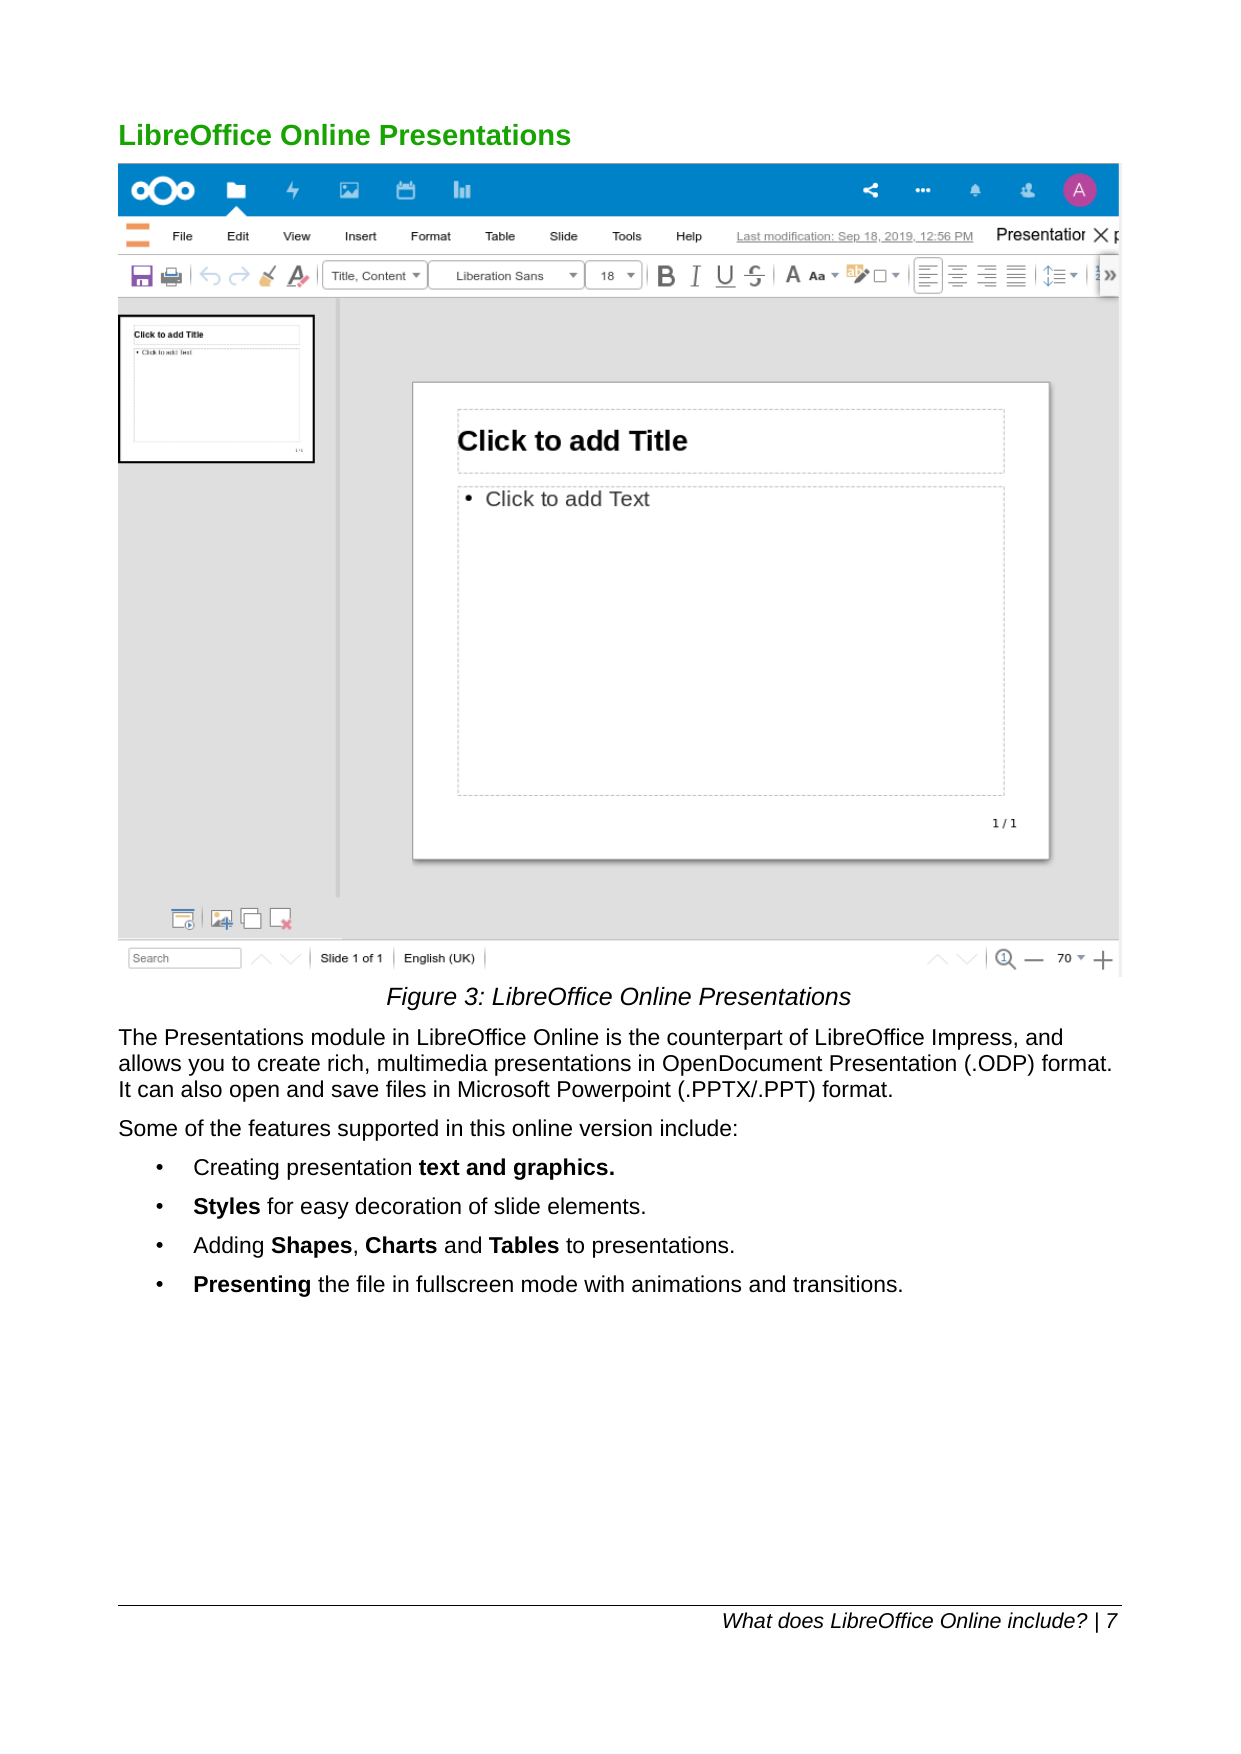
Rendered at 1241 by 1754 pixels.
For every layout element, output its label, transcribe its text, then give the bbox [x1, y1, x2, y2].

list Adding Shapes, Charts and Tables to presentations. [156, 1232, 1122, 1258]
picture [118, 163, 1123, 977]
text Figure 3: LibreOffice Online Presentations [118, 977, 1122, 1011]
list Presenting the file in fullscreen mode with animations and transitions. [156, 1271, 1122, 1297]
list Creating presentation text and graphics. [156, 1154, 1122, 1180]
subtitle LibreOffice Online Presentations [118, 118, 1122, 152]
text The Presentations module in LibreOffice Online is the counterpart of LibreOffice Impress, and allows you to create rich, multimedia presentations in OpenDocument Presentation (.ODP) format. It can also open and save files in Microsoft Powerpoint (.PPTX/.PPT) format. [118, 1024, 1122, 1103]
text Some of the features supported in this online version include: [118, 1115, 1122, 1142]
list Styles for easy decoration of slide elements. [156, 1193, 1122, 1219]
